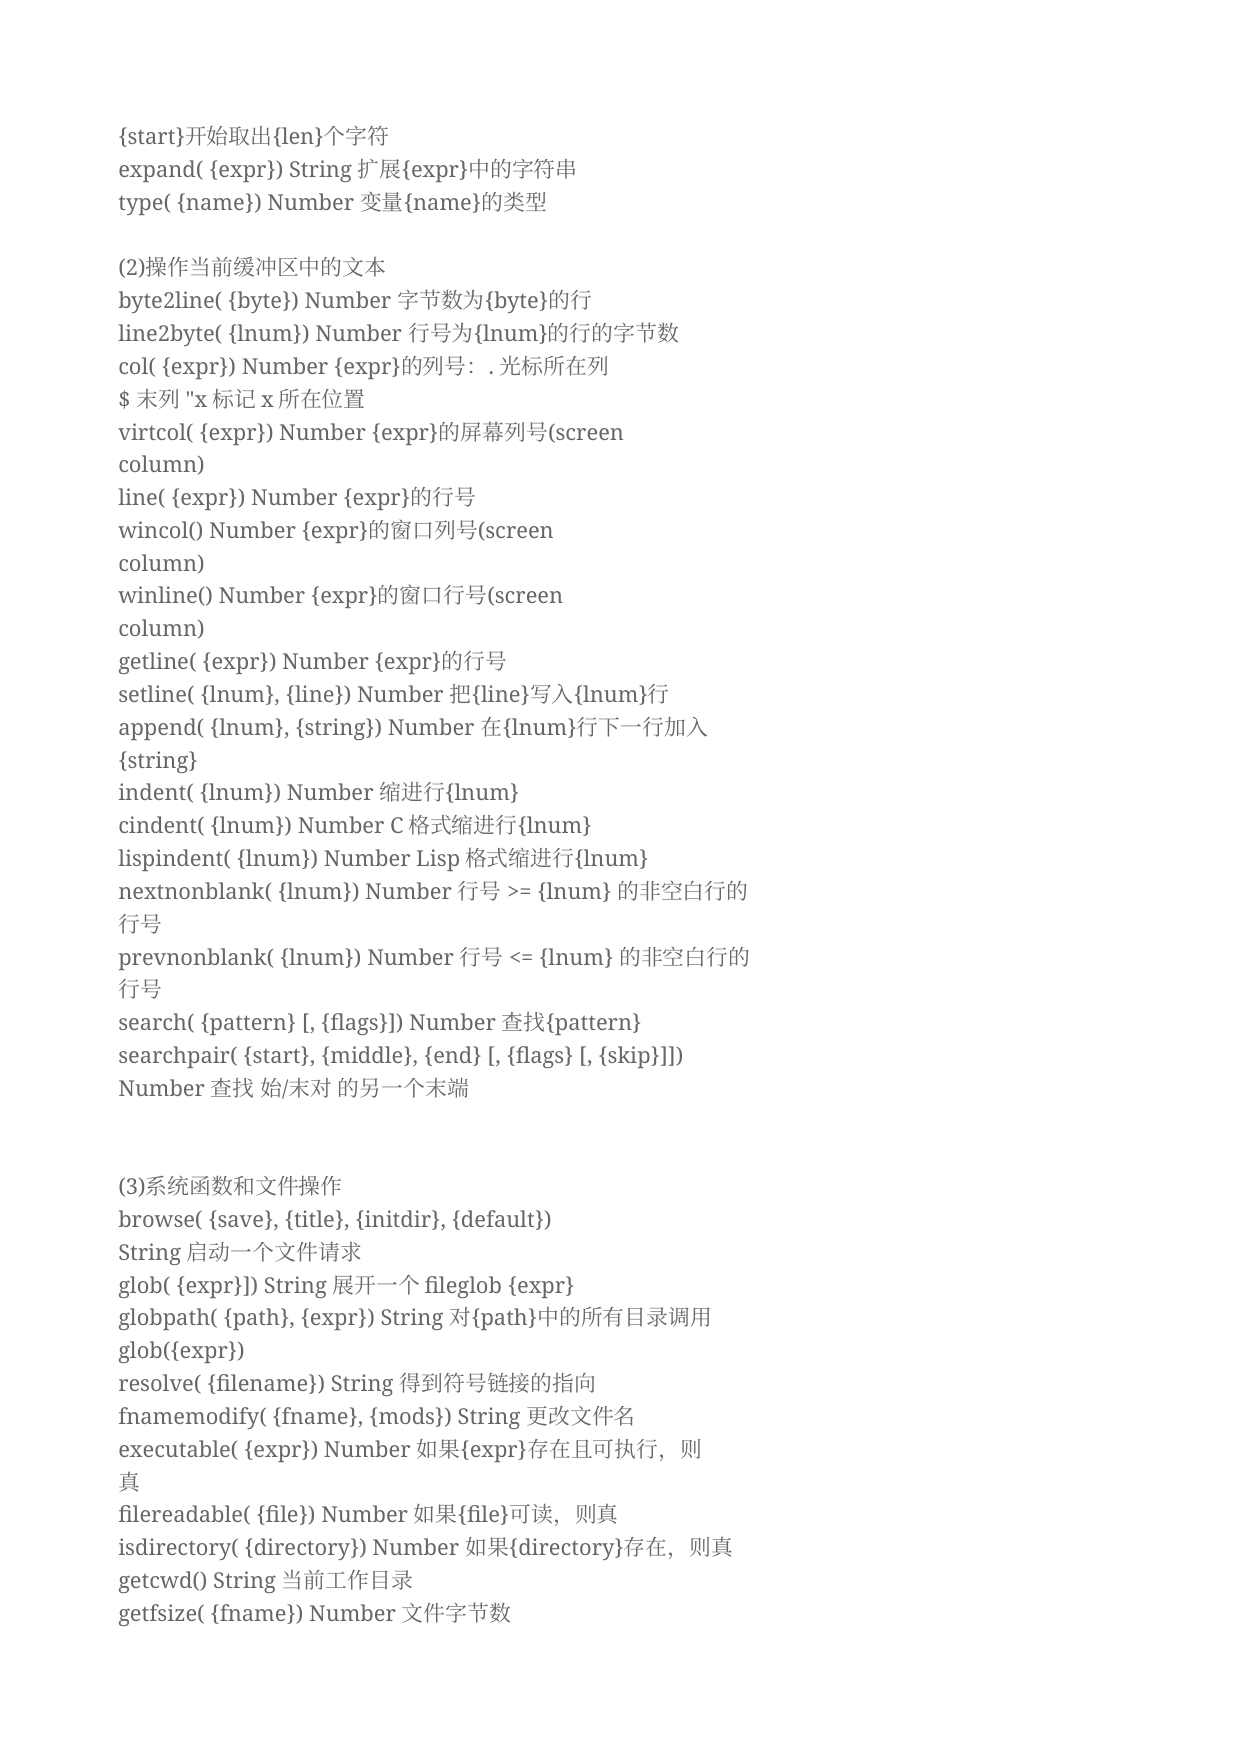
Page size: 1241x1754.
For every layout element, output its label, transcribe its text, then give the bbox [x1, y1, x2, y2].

text {start}开始取出{len}个字符 expand( {expr}) String 扩展{expr}中的字符串 type( {name}) Number 变量{name}的类型 (2)操作当前缓冲区中的文本 byte2line( {byte}) Number 字节数为{byte}的行 line2byte( {lnum}) Number 行号为{lnum}的行的字节数 col( {expr}) Number {expr}的列号：. 光标所在列 $ 末列 "x 标记x所在位置 virtcol( {expr}) Number {expr}的屏幕列号(screen column) line( {expr}) Number {expr}的行号 wincol() Number {expr}的窗口列号(screen column) winline() Number {expr}的窗口行号(screen column) getline( {expr}) Number {expr}的行号 setline( {lnum}, {line}) Number 把{line}写入{lnum}行 append( {lnum}, {string}) Number 在{lnum}行下一行加入 {string} indent( {lnum}) Number 缩进行{lnum} cindent( {lnum}) Number C格式缩进行{lnum} lispindent( {lnum}) Number Lisp格式缩进行{lnum} nextnonblank( {lnum}) Number 行号 >= {lnum} 的非空白行的 行号 prevnonblank( {lnum}) Number 行号 <= {lnum} 的非空白行的 行号 search( {pattern} [, {flags}]) Number 查找{pattern} searchpair( {start}, {middle}, {end} [, {flags} [, {skip}]]) Number 查找 始/末对 的另一个末端 (3)系统函数和文件操作 browse( {save}, {title}, {initdir}, {default}) String 启动一个文件请求 glob( {expr}]) String 展开一个fileglob {expr} globpath( {path}, {expr}) String 对{path}中的所有目录调用 glob({expr}) resolve( {filename}) String 得到符号链接的指向 fnamemodify( {fname}, {mods}) String 更改文件名 executable( {expr}) Number 如果{expr}存在且可执行，则 真 filereadable( {file}) Number 如果{file}可读，则真 isdirectory( {directory}) Number 如果{directory}存在，则真 getcwd() String 当前工作目录 getfsize( {fname}) Number 文件字节数 [118, 118, 1122, 1627]
